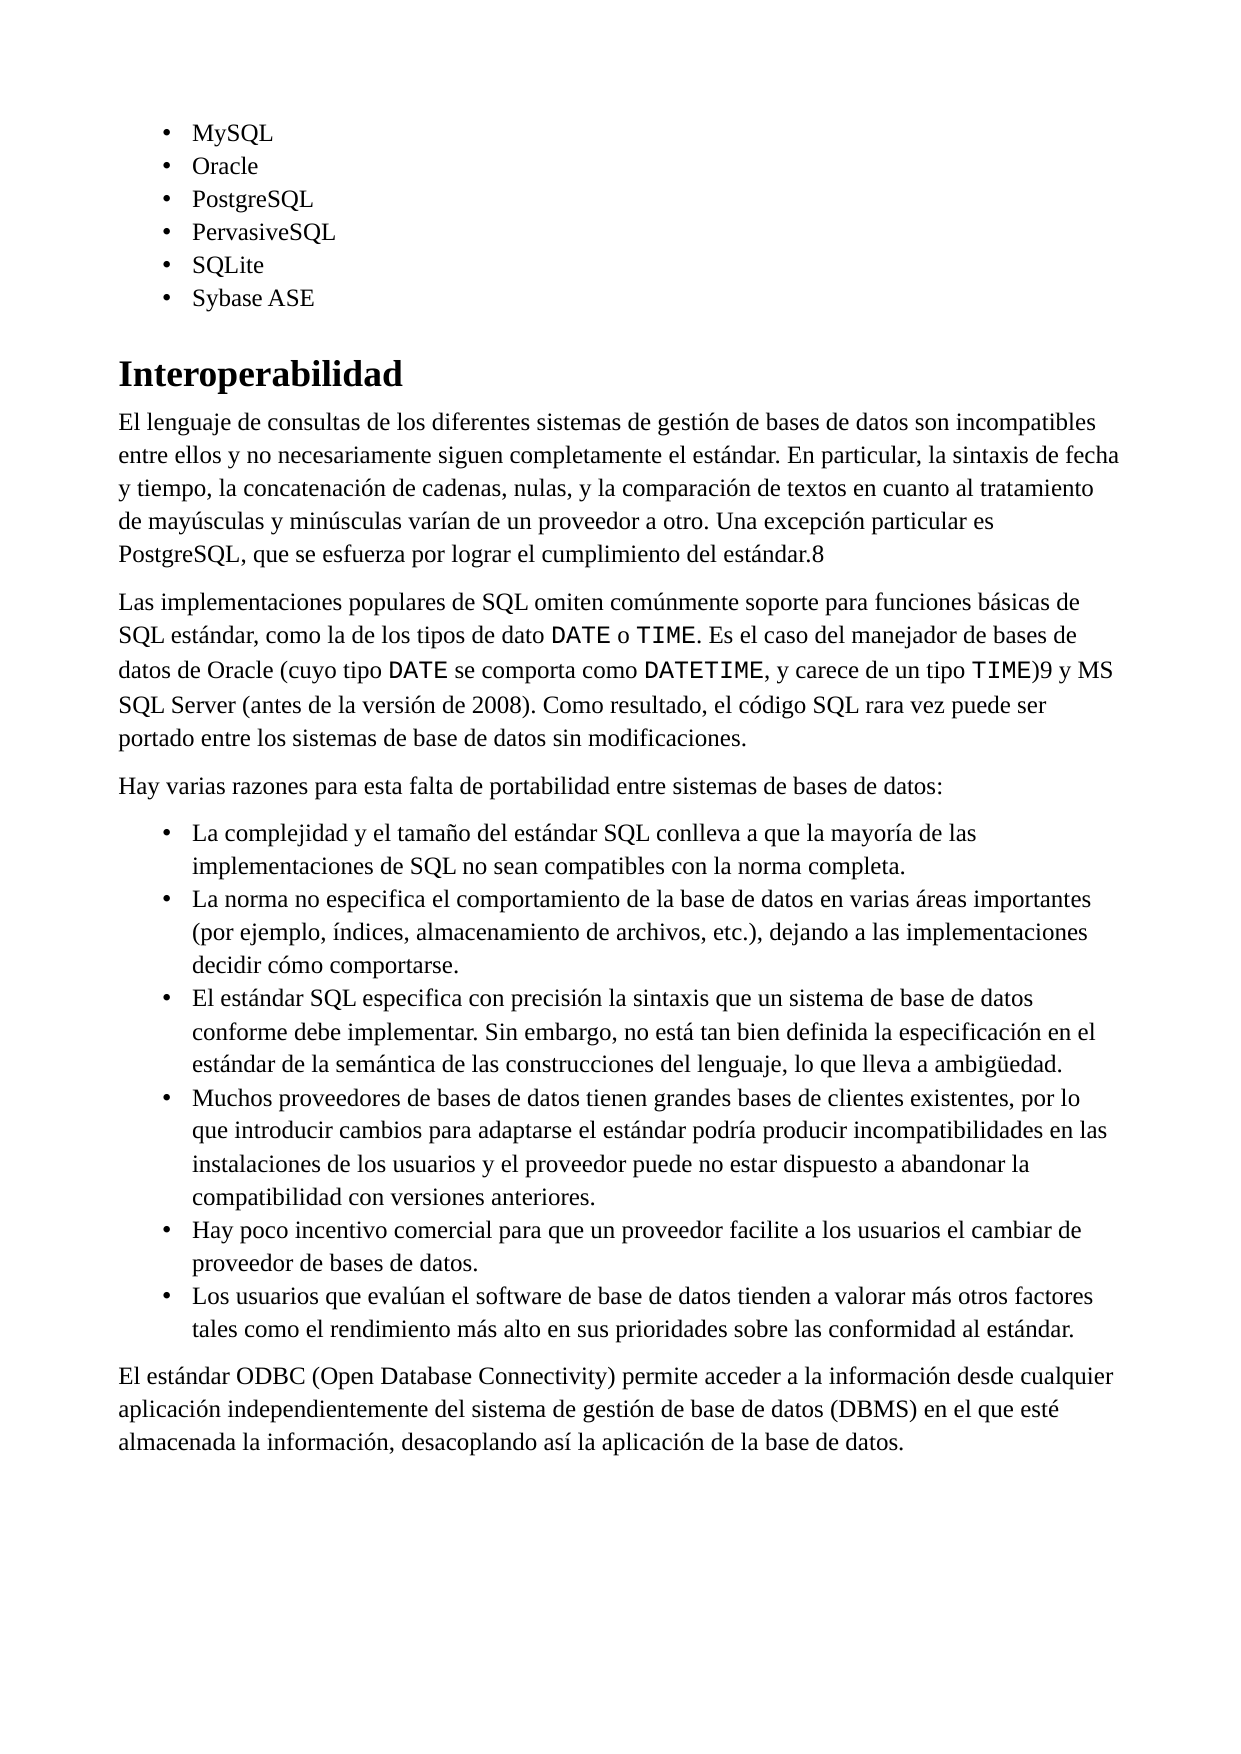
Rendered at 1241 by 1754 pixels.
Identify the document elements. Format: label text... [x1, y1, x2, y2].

list La complejidad y el tamaño del estándar SQL conlleva a que la mayoría de las implementaciones de SQL no sean compatibles con la norma completa. [162, 818, 1122, 880]
text El lenguaje de consultas de los diferentes sistemas de gestión de bases de datos son incompatibles entre ellos y no necesariamente siguen completamente el estándar. En particular, la sintaxis de fecha y tiempo, la concatenación de cadenas, nulas, y la comparación de textos en cuanto al tratamiento de mayúsculas y minúsculas varían de un proveedor a otro. Una excepción particular es PostgreSQL, que se esfuerza por lograr el cumplimiento del estándar.8​ [118, 407, 1122, 568]
list Los usuarios que evalúan el software de base de datos tienden a valorar más otros factores tales como el rendimiento más alto en sus prioridades sobre las conformidad al estándar. [162, 1281, 1122, 1342]
list Sybase ASE [162, 283, 1122, 312]
list Oracle [162, 151, 1122, 180]
text Hay varias razones para esta falta de portabilidad entre sistemas de bases de datos: [118, 771, 1122, 799]
list Muchos proveedores de bases de datos tienen grandes bases de clientes existentes, por lo que introducir cambios para adaptarse el estándar podría producir incompatibilidades en las instalaciones de los usuarios y el proveedor puede no estar dispuesto a abandonar la compatibilidad con versiones anteriores. [162, 1083, 1122, 1210]
list MySQL [162, 118, 1122, 147]
list La norma no especifica el comportamiento de la base de datos en varias áreas importantes (por ejemplo, índices, almacenamiento de archivos, etc.), dejando a las implementaciones decidir cómo comportarse. [162, 884, 1122, 979]
list PostgreSQL [162, 184, 1122, 213]
list El estándar SQL especifica con precisión la sintaxis que un sistema de base de datos conforme debe implementar. Sin embargo, no está tan bien definida la especificación en el estándar de la semántica de las construcciones del lenguaje, lo que lleva a ambigüedad. [162, 983, 1122, 1078]
list PervasiveSQL [162, 217, 1122, 246]
list Hay poco incentivo comercial para que un proveedor facilite a los usuarios el cambiar de proveedor de bases de datos. [162, 1215, 1122, 1276]
text El estándar ODBC (Open Database Connectivity) permite acceder a la información desde cualquier aplicación independientemente del sistema de gestión de base de datos (DBMS) en el que esté almacenada la información, desacoplando así la aplicación de la base de datos. [118, 1361, 1122, 1456]
text Las implementaciones populares de SQL omiten comúnmente soporte para funciones básicas de SQL estándar, como la de los tipos de dato DATE o TIME. Es el caso del manejador de bases de datos de Oracle (cuyo tipo DATE se comporta como DATETIME, y carece de un tipo TIME)9​ y MS SQL Server (antes de la versión de 2008). Como resultado, el código SQL rara vez puede ser portado entre los sistemas de base de datos sin modificaciones. [118, 587, 1122, 752]
subtitle Interoperabilidad [118, 352, 1122, 395]
list SQLite [162, 250, 1122, 279]
